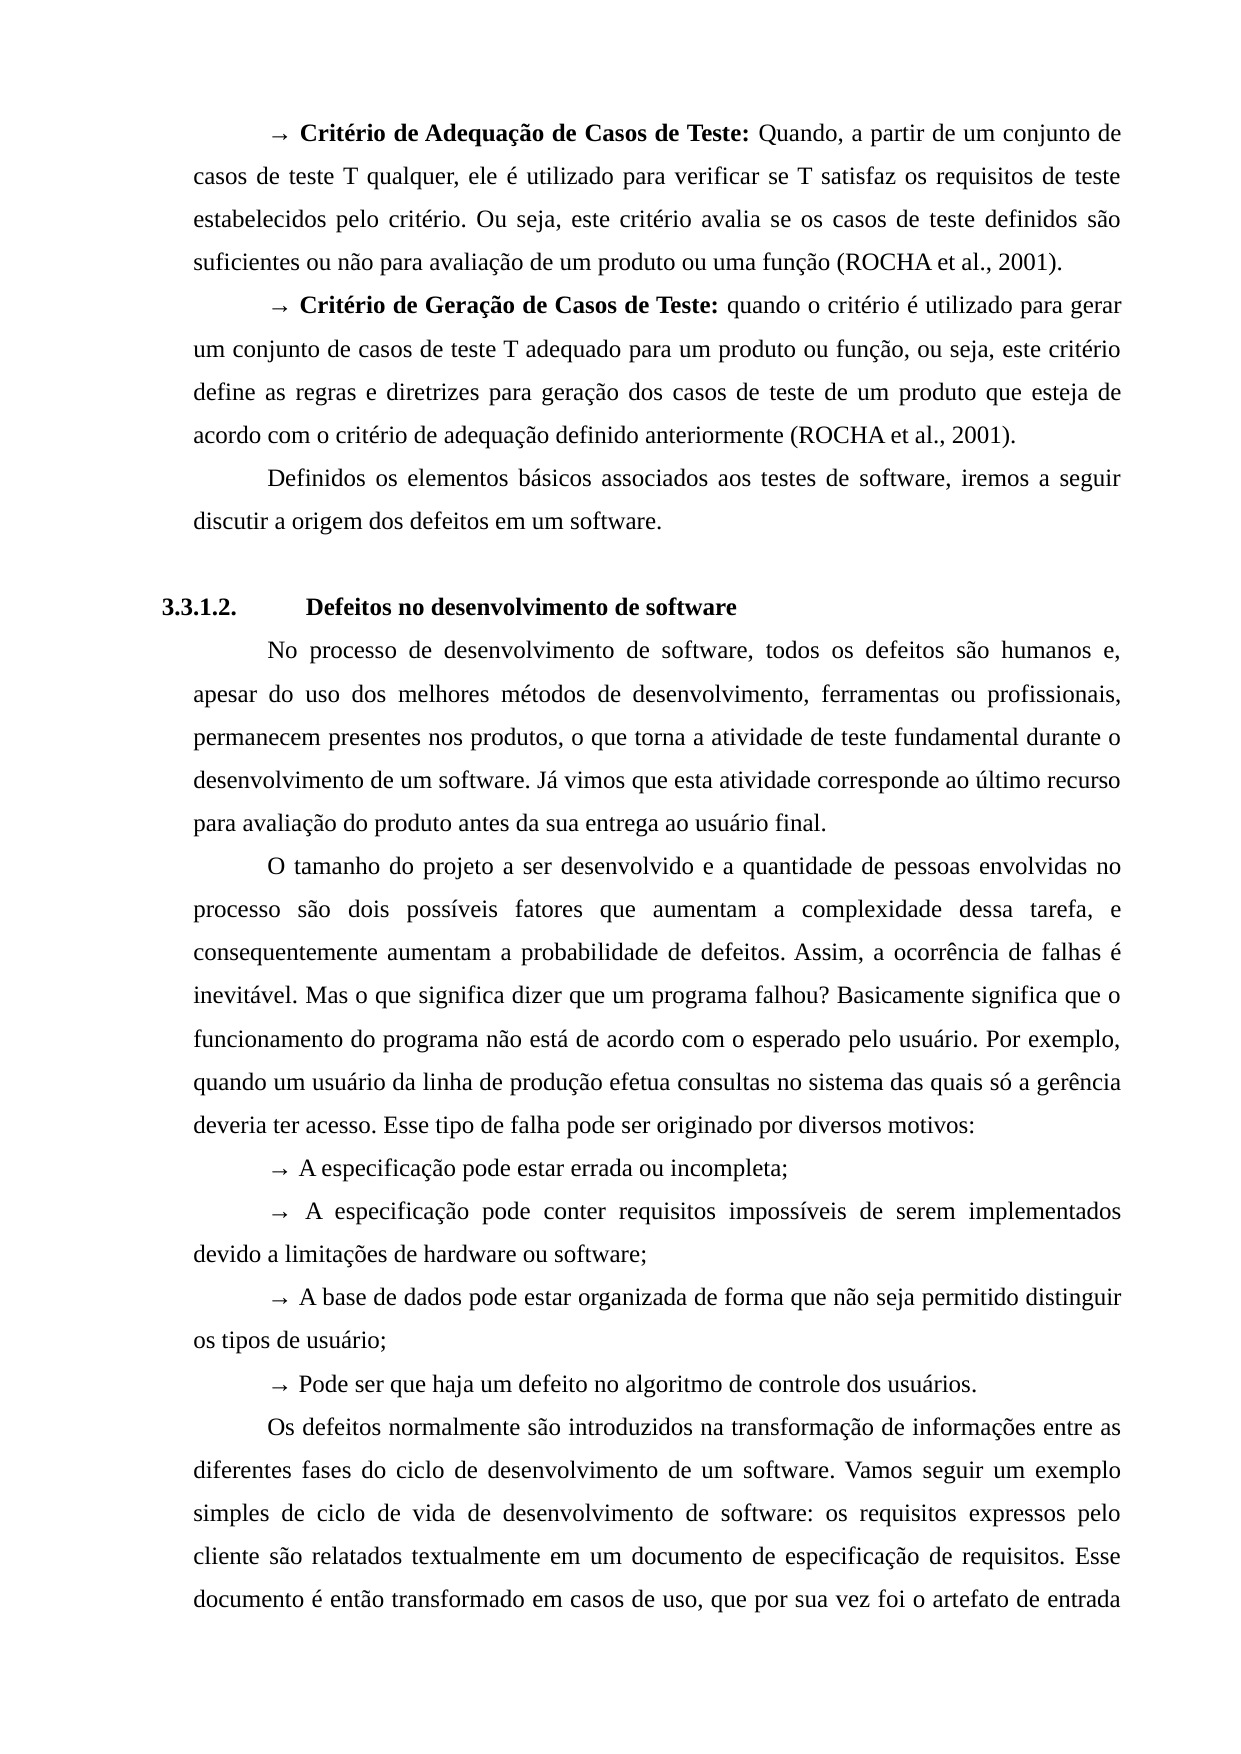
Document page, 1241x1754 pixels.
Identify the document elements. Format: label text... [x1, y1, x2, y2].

list → A especificação pode estar errada ou incompleta; [155, 1153, 1122, 1182]
list Definidos os elementos básicos associados aos testes de software, iremos a seguir discutir a origem dos defeitos em um software. [155, 463, 1122, 535]
list → Critério de Geração de Casos de Teste: quando o critério é utilizado para gerar um conjunto de casos de teste T adequado para um produto ou função, ou seja, este critério define as regras e diretrizes para geração dos casos de teste de um produto que esteja de acordo com o critério de adequação definido anteriormente (ROCHA et al., 2001). [155, 291, 1122, 449]
list No processo de desenvolvimento de software, todos os defeitos são humanos e, apesar do uso dos melhores métodos de desenvolvimento, ferramentas ou profissionais, permanecem presentes nos produtos, o que torna a atividade de teste fundamental durante o desenvolvimento de um software. Já vimos que esta atividade corresponde ao último recurso para avaliação do produto antes da sua entrega ao usuário final. [155, 636, 1122, 837]
list → A base de dados pode estar organizada de forma que não seja permitido distinguir os tipos de usuário; [155, 1282, 1122, 1354]
list O tamanho do projeto a ser desenvolvido e a quantidade de pessoas envolvidas no processo são dois possíveis fatores que aumentam a complexidade dessa tarefa, e consequentemente aumentam a probabilidade de defeitos. Assim, a ocorrência de falhas é inevitável. Mas o que significa dizer que um programa falhou? Basicamente significa que o funcionamento do programa não está de acordo com o esperado pelo usuário. Por exemplo, quando um usuário da linha de produção efetua consultas no sistema das quais só a gerência deveria ter acesso. Esse tipo de falha pode ser originado por diversos motivos: [155, 851, 1122, 1139]
list Os defeitos normalmente são introduzidos na transformação de informações entre as diferentes fases do ciclo de desenvolvimento de um software. Vamos seguir um exemplo simples de ciclo de vida de desenvolvimento de software: os requisitos expressos pelo cliente são relatados textualmente em um documento de especificação de requisitos. Esse documento é então transformado em casos de uso, que por sua vez foi o artefato de entrada [155, 1412, 1122, 1613]
list Defeitos no desenvolvimento de software [155, 592, 1122, 621]
list → Critério de Adequação de Casos de Teste: Quando, a partir de um conjunto de casos de teste T qualquer, ele é utilizado para verificar se T satisfaz os requisitos de teste estabelecidos pelo critério. Ou seja, este critério avalia se os casos de teste definidos são suficientes ou não para avaliação de um produto ou uma função (ROCHA et al., 2001). [155, 118, 1122, 276]
list → Pode ser que haja um defeito no algoritmo de controle dos usuários. [155, 1369, 1122, 1397]
list → A especificação pode conter requisitos impossíveis de serem implementados devido a limitações de hardware ou software; [155, 1196, 1122, 1268]
